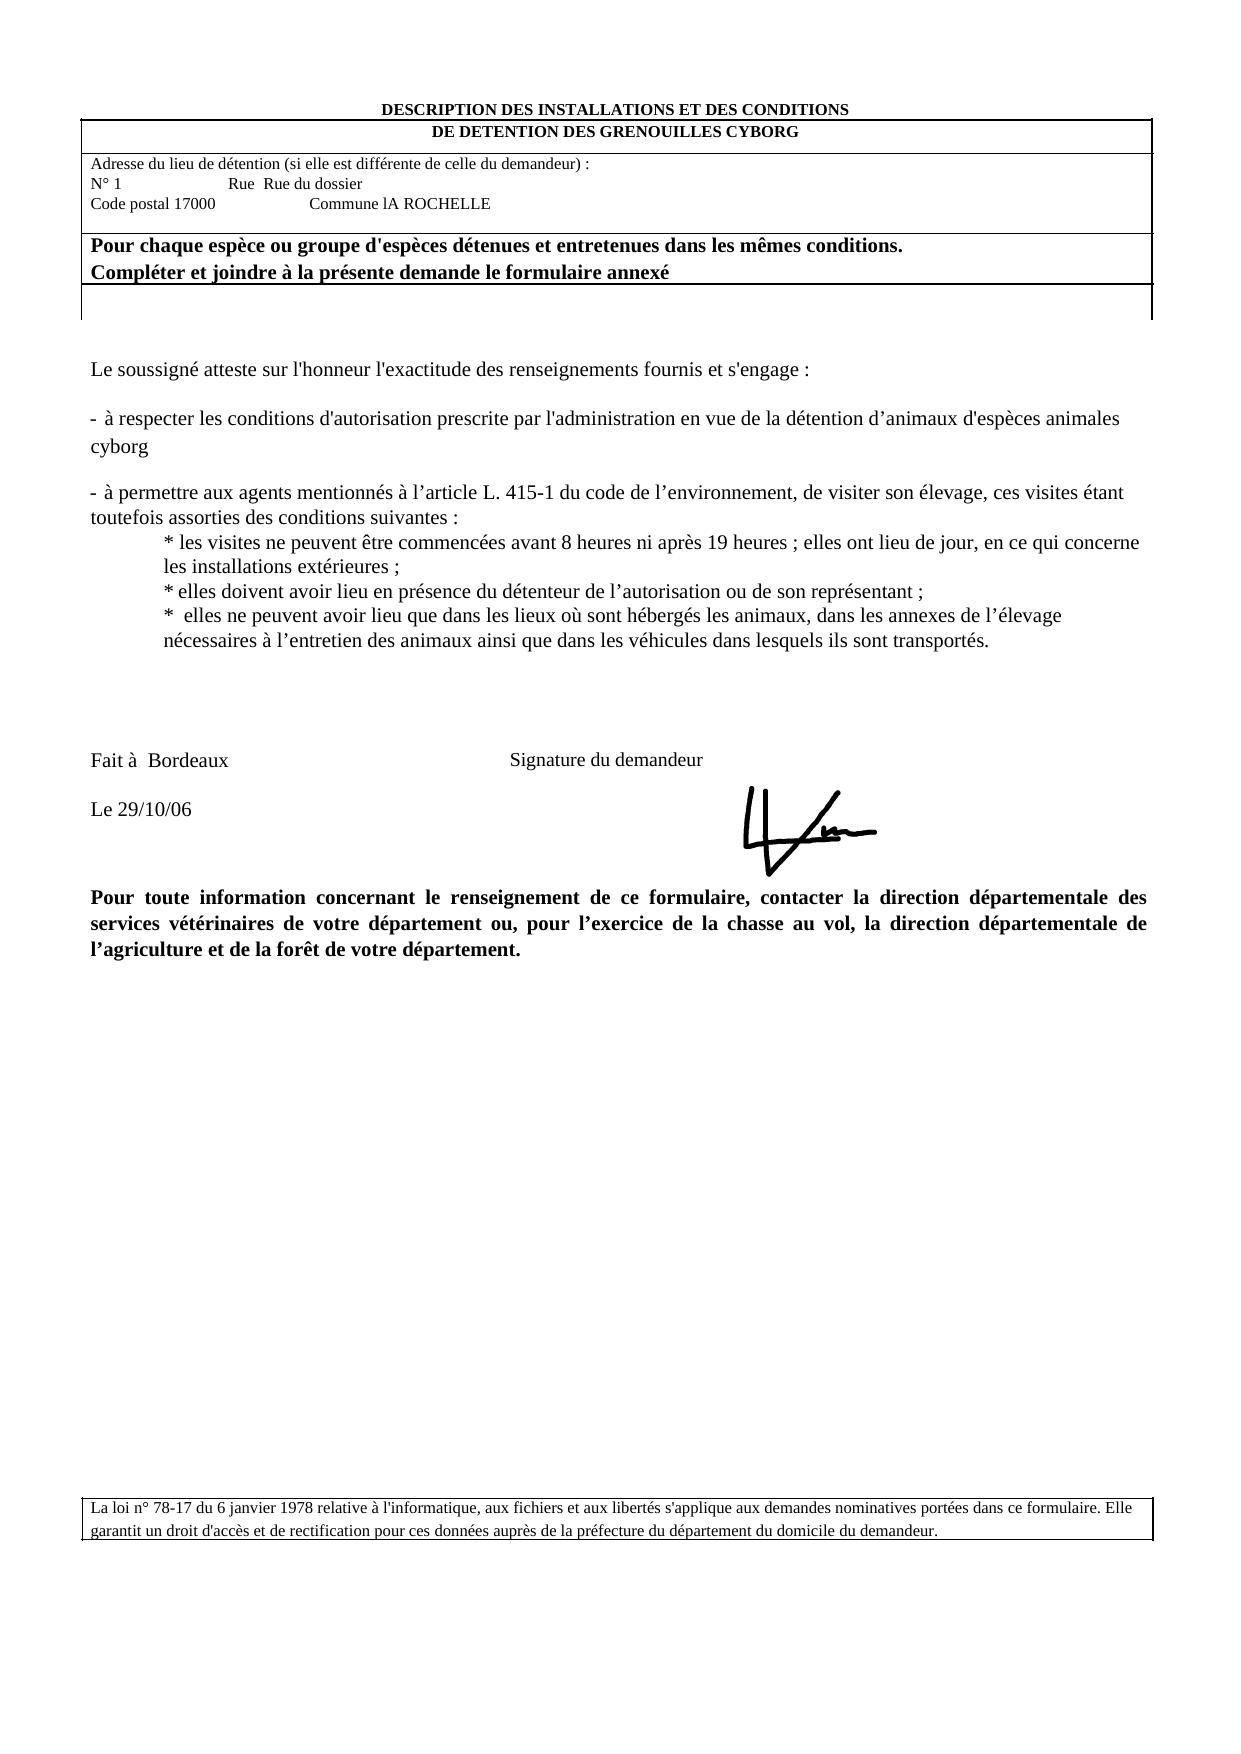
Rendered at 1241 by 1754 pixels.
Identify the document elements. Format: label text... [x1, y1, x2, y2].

text Fait à Bordeaux [90, 748, 466, 772]
text Pour chaque espèce ou groupe d'espèces détenues et entretenues dans les mêmes conditions. [90, 234, 1148, 257]
text [890, 797, 1148, 821]
text La loi n° 78-17 du 6 janvier 1978 relative à l'informatique, aux fichiers et aux libertés s'applique aux demandes nominatives portées dans ce formulaire. Elle garantit un droit d'accès et de rectification pour ces données auprès de la préfecture du département du domicile du demandeur. [90, 1499, 1140, 1539]
text DE DETENTION DES GRENOUILLES CYBORG [89, 122, 1141, 141]
list à respecter les conditions d'autorisation prescrite par l'administration en vue de la détention d’animaux d'espèces animales cyborg [89, 406, 1140, 458]
text Code postal 17000 Commune lA ROCHELLE [90, 193, 1148, 213]
text Signature du demandeur [509, 748, 1148, 771]
list elles doivent avoir lieu en présence du détenteur de l’autorisation ou de son représentant ; [163, 579, 1148, 603]
picture [725, 775, 890, 878]
text Le 29/10/06 [90, 797, 725, 821]
list à permettre aux agents mentionnés à l’article L. 415-1 du code de l’environnement, de visiter son élevage, ces visites étant toutefois assorties des conditions suivantes : [89, 479, 1140, 529]
list les visites ne peuvent être commencées avant 8 heures ni après 19 heures ; elles ont lieu de jour, en ce qui concerne les installations extérieures ; [163, 530, 1140, 578]
list elles ne peuvent avoir lieu que dans les lieux où sont hébergés les animaux, dans les annexes de l’élevage nécessaires à l’entretien des animaux ainsi que dans les véhicules dans lesquels ils sont transportés. [163, 603, 1140, 652]
text Adresse du lieu de détention (si elle est différente de celle du demandeur) : [90, 154, 1148, 173]
text DESCRIPTION DES INSTALLATIONS ET DES CONDITIONS [89, 100, 1141, 119]
text N° 1 Rue Rue du dossier [90, 174, 1148, 193]
text Pour toute information concernant le renseignement de ce formulaire, contacter la direction départementale des services vétérinaires de votre département ou, pour l’exercice de la chasse au vol, la direction départementale de l’agriculture et de la forêt de votre département. [90, 885, 1148, 961]
text Compléter et joindre à la présente demande le formulaire annexé [90, 260, 1148, 283]
text Le soussigné atteste sur l'honneur l'exactitude des renseignements fournis et s'engage : [90, 357, 1148, 381]
